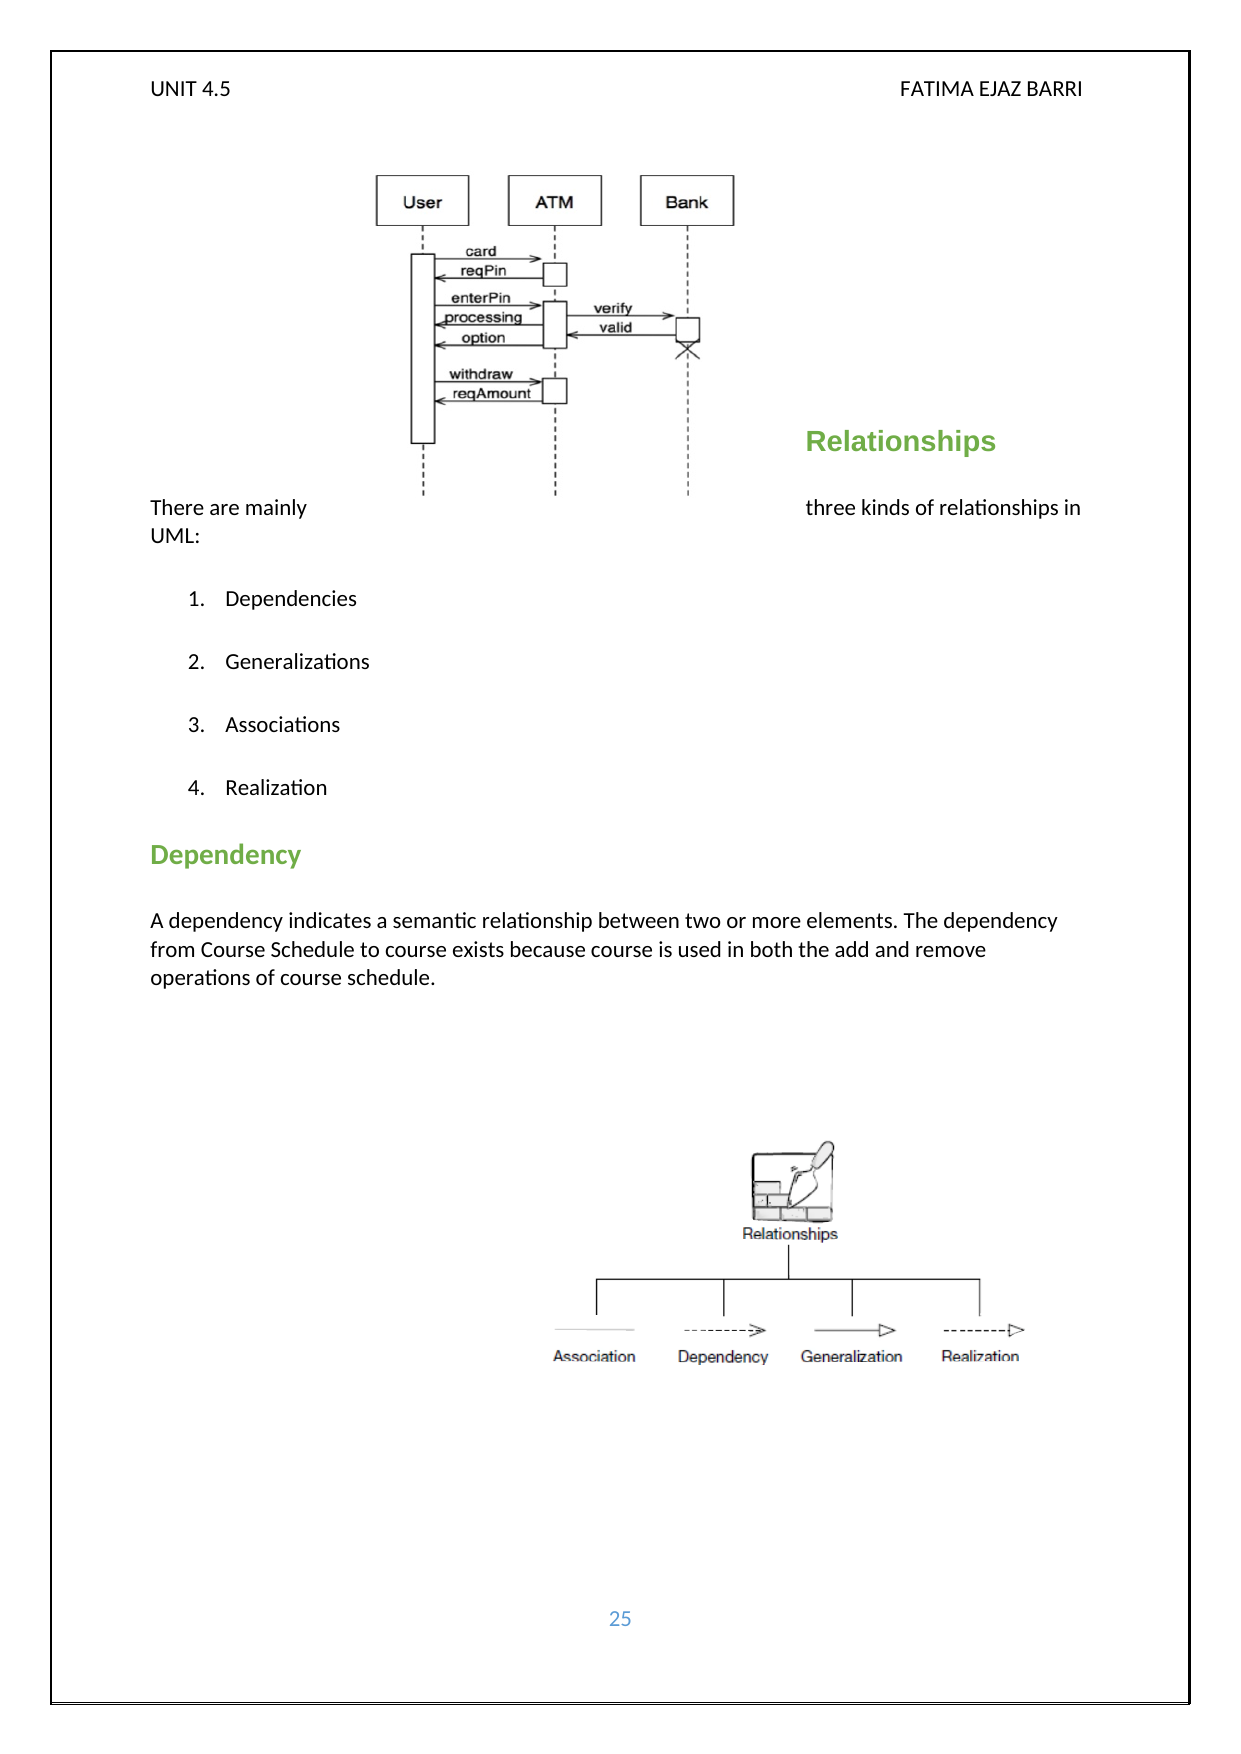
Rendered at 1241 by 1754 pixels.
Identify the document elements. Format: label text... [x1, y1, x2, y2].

list Generalizations [188, 647, 1090, 675]
text Dependency [150, 836, 1090, 872]
text A dependency indicates a semantic relationship between two or more elements. The dependency from Course Schedule to course exists because course is used in both the add and remove operations of course schedule. [150, 907, 1090, 991]
list Associations [188, 710, 1090, 738]
text Relationships [806, 424, 1090, 458]
text There are mainly three kinds of relationships in UML: [150, 493, 1090, 549]
list Realization [188, 773, 1090, 801]
text [150, 424, 328, 458]
list Dependencies [188, 584, 1090, 612]
